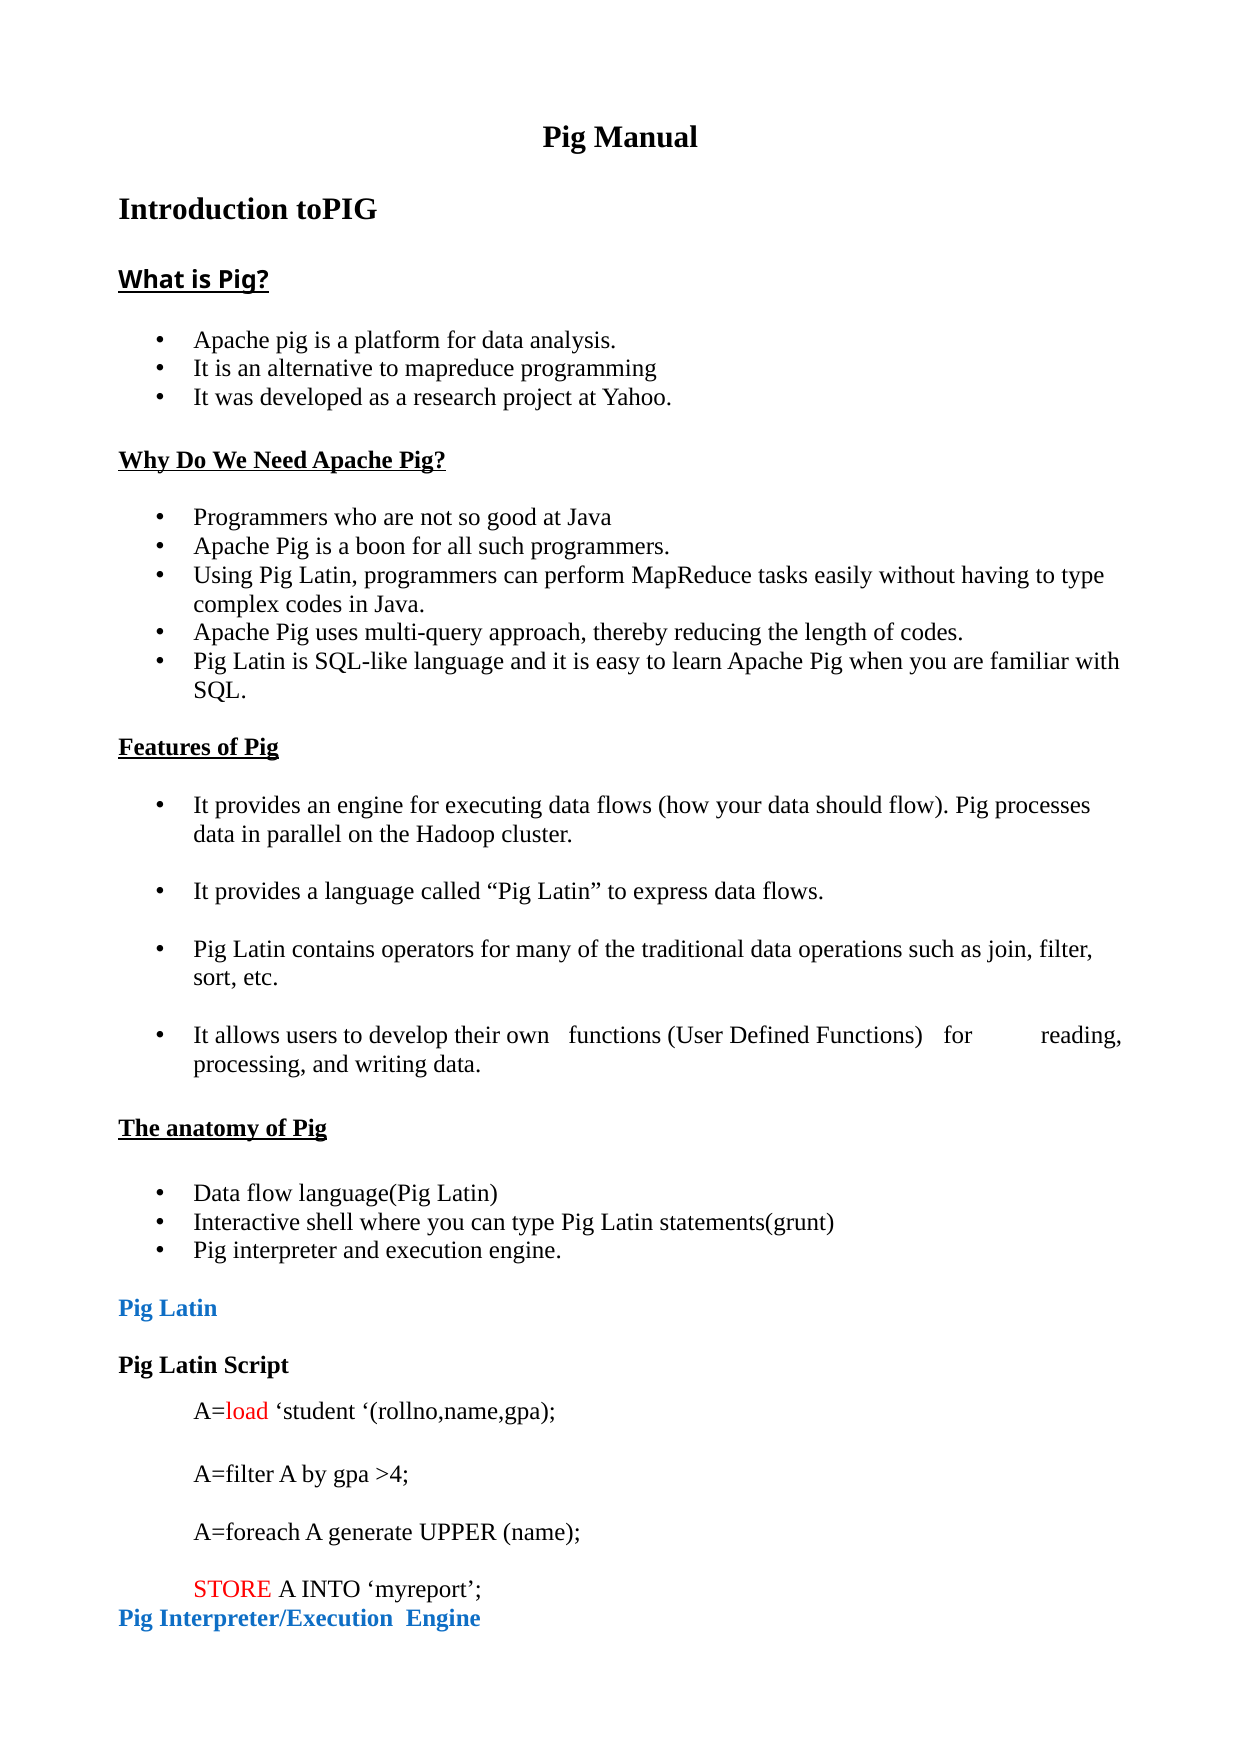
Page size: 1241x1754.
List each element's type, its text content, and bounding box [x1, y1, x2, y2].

text Pig Latin Script [118, 1351, 1122, 1379]
list Apache pig is a platform for data analysis. [156, 325, 1122, 353]
text Pig Latin [118, 1293, 1122, 1322]
list It allows users to develop their own functions (User Defined Functions) for reading, processing, and writing data. [156, 1020, 1122, 1077]
text STORE A INTO ‘myreport’; [118, 1574, 1122, 1603]
list Using Pig Latin, programmers can perform MapReduce tasks easily without having to type complex codes in Java. [156, 560, 1122, 617]
list It was developed as a research project at Yahoo. [156, 382, 1122, 411]
text Introduction toPIG [118, 190, 1122, 226]
list It provides an engine for executing data flows (how your data should flow). Pig processes data in parallel on the Hadoop cluster. [156, 790, 1122, 847]
text The anatomy of Pig [118, 1113, 1122, 1142]
list Apache Pig is a boon for all such programmers. [156, 531, 1122, 560]
text A=foreach A generate UPPER (name); [118, 1517, 1122, 1545]
list Pig interpreter and execution engine. [156, 1236, 1122, 1264]
list Data flow language(Pig Latin) [156, 1178, 1122, 1207]
list It provides a language called “Pig Latin” to express data flows. [156, 876, 1122, 905]
list Pig Latin contains operators for many of the traditional data operations such as join, filter, sort, etc. [156, 934, 1122, 991]
list It is an alternative to mapreduce programming [156, 353, 1122, 382]
list Programmers who are not so good at Java [156, 502, 1122, 531]
list Interactive shell where you can type Pig Latin statements(grunt) [156, 1207, 1122, 1236]
list Apache Pig uses multi-query approach, thereby reducing the length of codes. [156, 617, 1122, 646]
text Pig Manual [118, 118, 1122, 154]
text Pig Interpreter/Execution Engine [118, 1603, 1122, 1632]
text Why Do We Need Apache Pig? [118, 445, 1122, 474]
text A=filter A by gpa >4; [118, 1459, 1122, 1488]
text What is Pig? [118, 262, 1122, 296]
text A=load ‘student ‘(rollno,name,gpa); [118, 1379, 1122, 1430]
text Features of Pig [118, 732, 1122, 761]
list Pig Latin is SQL-like language and it is easy to learn Apache Pig when you are familiar with SQL. [156, 646, 1122, 704]
